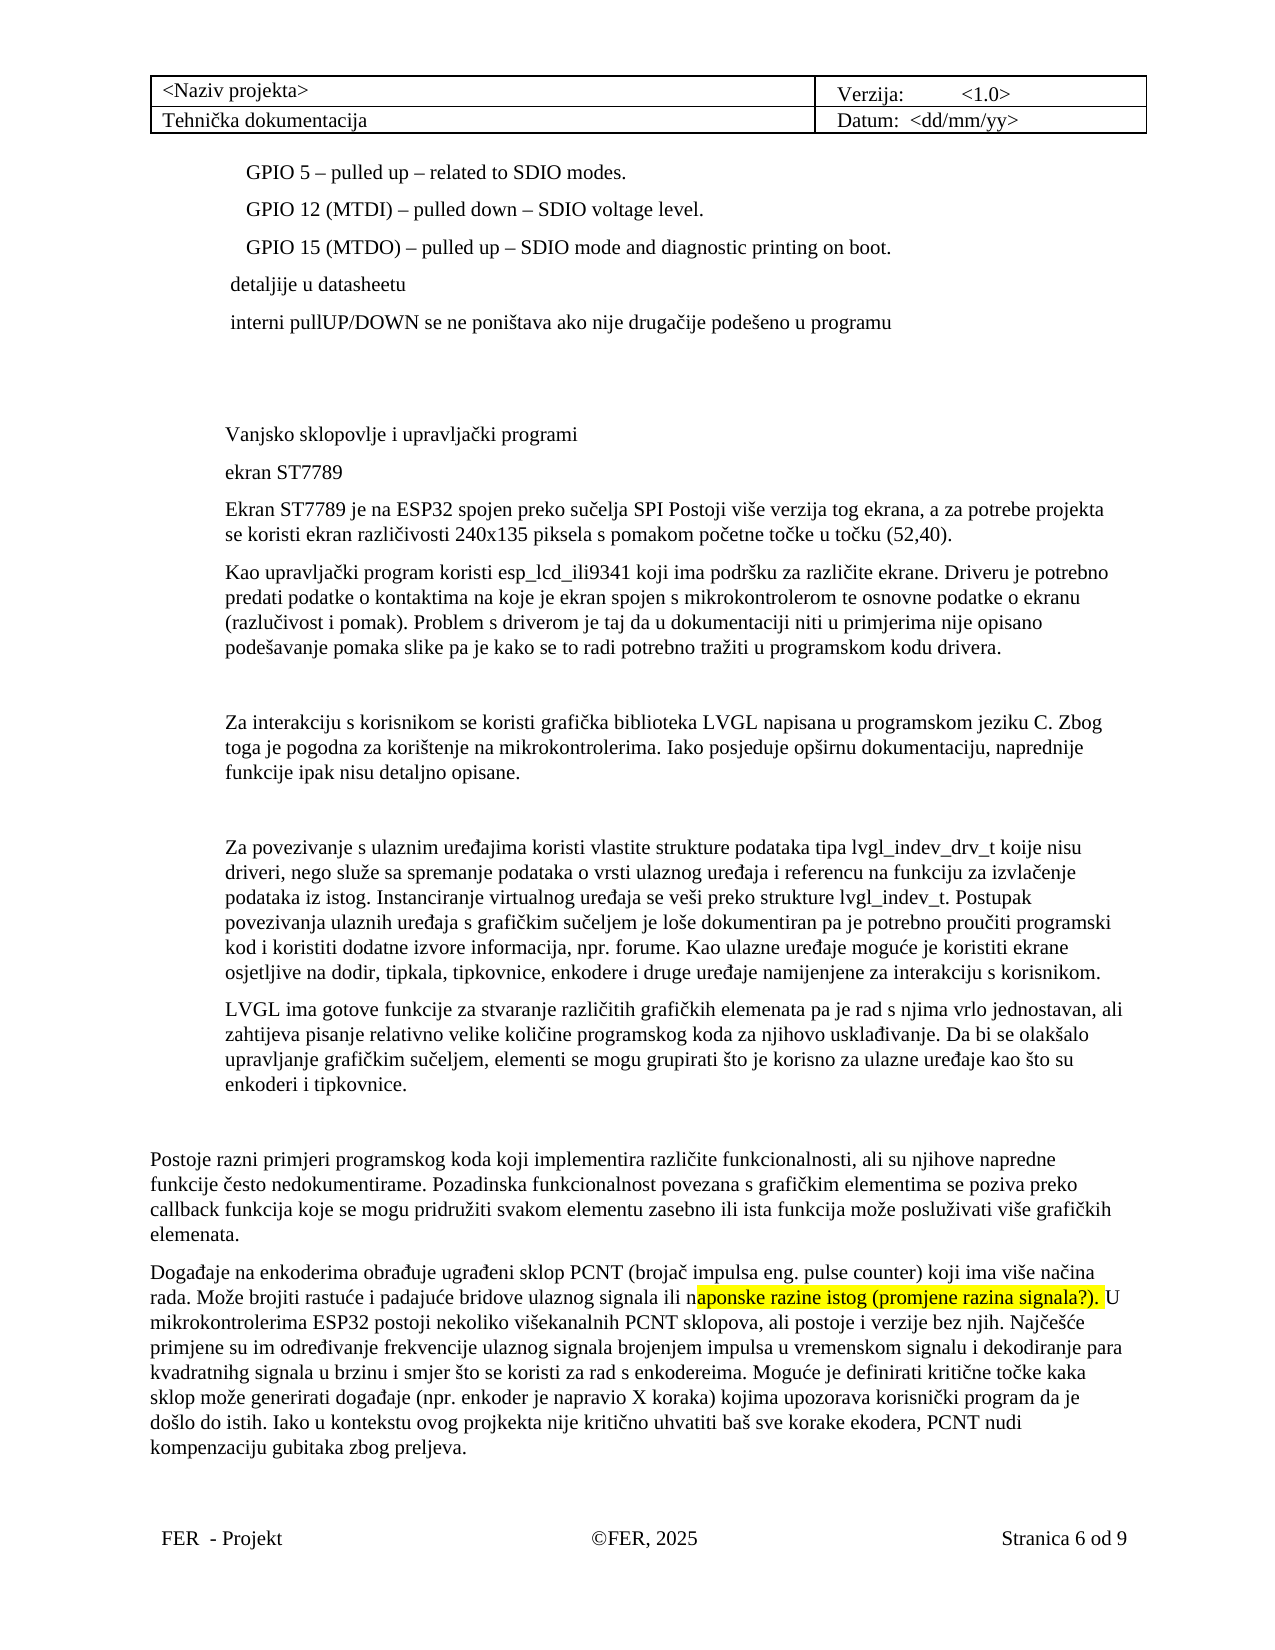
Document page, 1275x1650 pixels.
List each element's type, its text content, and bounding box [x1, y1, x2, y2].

text Vanjsko sklopovlje i upravljački programi [225, 421, 1125, 446]
text GPIO 5 – pulled up – related to SDIO modes. [225, 159, 1125, 184]
text GPIO 15 (MTDO) – pulled up – SDIO mode and diagnostic printing on boot. [225, 234, 1125, 259]
text Događaje na enkoderima obrađuje ugrađeni sklop PCNT (brojač impulsa eng. pulse counter) koji ima više načina rada. Može brojiti rastuće i padajuće bridove ulaznog signala ili naponske razine istog (promjene razina signala?). U mikrokontrolerima ESP32 postoji nekoliko višekanalnih PCNT sklopova, ali postoje i verzije bez njih. Najčešće primjene su im određivanje frekvencije ulaznog signala brojenjem impulsa u vremenskom signalu i dekodiranje para kvadratnihg signala u brzinu i smjer što se koristi za rad s enkodereima. Moguće je definirati kritične točke kaka sklop može generirati događaje (npr. enkoder je napravio X koraka) kojima upozorava korisnički program da je došlo do istih. Iako u kontekstu ovog projkekta nije kritično uhvatiti baš sve korake ekodera, PCNT nudi kompenzaciju gubitaka zbog preljeva. [150, 1259, 1125, 1459]
text detaljije u datasheetu [225, 271, 1125, 296]
text Kao upravljački program koristi esp_lcd_ili9341 koji ima podršku za različite ekrane. Driveru je potrebno predati podatke o kontaktima na koje je ekran spojen s mikrokontrolerom te osnovne podatke o ekranu (razlučivost i pomak). Problem s driverom je taj da u dokumentaciji niti u primjerima nije opisano podešavanje pomaka slike pa je kako se to radi potrebno tražiti u programskom kodu drivera. [225, 559, 1125, 659]
text Za povezivanje s ulaznim uređajima koristi vlastite strukture podataka tipa lvgl_indev_drv_t koije nisu driveri, nego služe sa spremanje podataka o vrsti ulaznog uređaja i referencu na funkciju za izvlačenje podataka iz istog. Instanciranje virtualnog uređaja se veši preko strukture lvgl_indev_t. Postupak povezivanja ulaznih uređaja s grafičkim sučeljem je loše dokumentiran pa je potrebno proučiti programski kod i koristiti dodatne izvore informacija, npr. forume. Kao ulazne uređaje moguće je koristiti ekrane osjetljive na dodir, tipkala, tipkovnice, enkodere i druge uređaje namijenjene za interakciju s korisnikom. [225, 834, 1125, 984]
text Za interakciju s korisnikom se koristi grafička biblioteka LVGL napisana u programskom jeziku C. Zbog toga je pogodna za korištenje na mikrokontrolerima. Iako posjeduje opširnu dokumentaciju, naprednije funkcije ipak nisu detaljno opisane. [225, 709, 1125, 784]
text GPIO 12 (MTDI) – pulled down – SDIO voltage level. [225, 196, 1125, 221]
text Ekran ST7789 je na ESP32 spojen preko sučelja SPI Postoji više verzija tog ekrana, a za potrebe projekta se koristi ekran različivosti 240x135 piksela s pomakom početne točke u točku (52,40). [225, 496, 1125, 546]
text LVGL ima gotove funkcije za stvaranje različitih grafičkih elemenata pa je rad s njima vrlo jednostavan, ali zahtijeva pisanje relativno velike količine programskog koda za njihovo usklađivanje. Da bi se olakšalo upravljanje grafičkim sučeljem, elementi se mogu grupirati što je korisno za ulazne uređaje kao što su enkoderi i tipkovnice. [225, 996, 1125, 1096]
text interni pullUP/DOWN se ne poništava ako nije drugačije podešeno u programu [225, 309, 1125, 334]
text Postoje razni primjeri programskog koda koji implementira različite funkcionalnosti, ali su njihove napredne funkcije često nedokumentirame. Pozadinska funkcionalnost povezana s grafičkim elementima se poziva preko callback funkcija koje se mogu pridružiti svakom elementu zasebno ili ista funkcija može posluživati više grafičkih elemenata. [150, 1146, 1125, 1246]
text ekran ST7789 [225, 459, 1125, 484]
